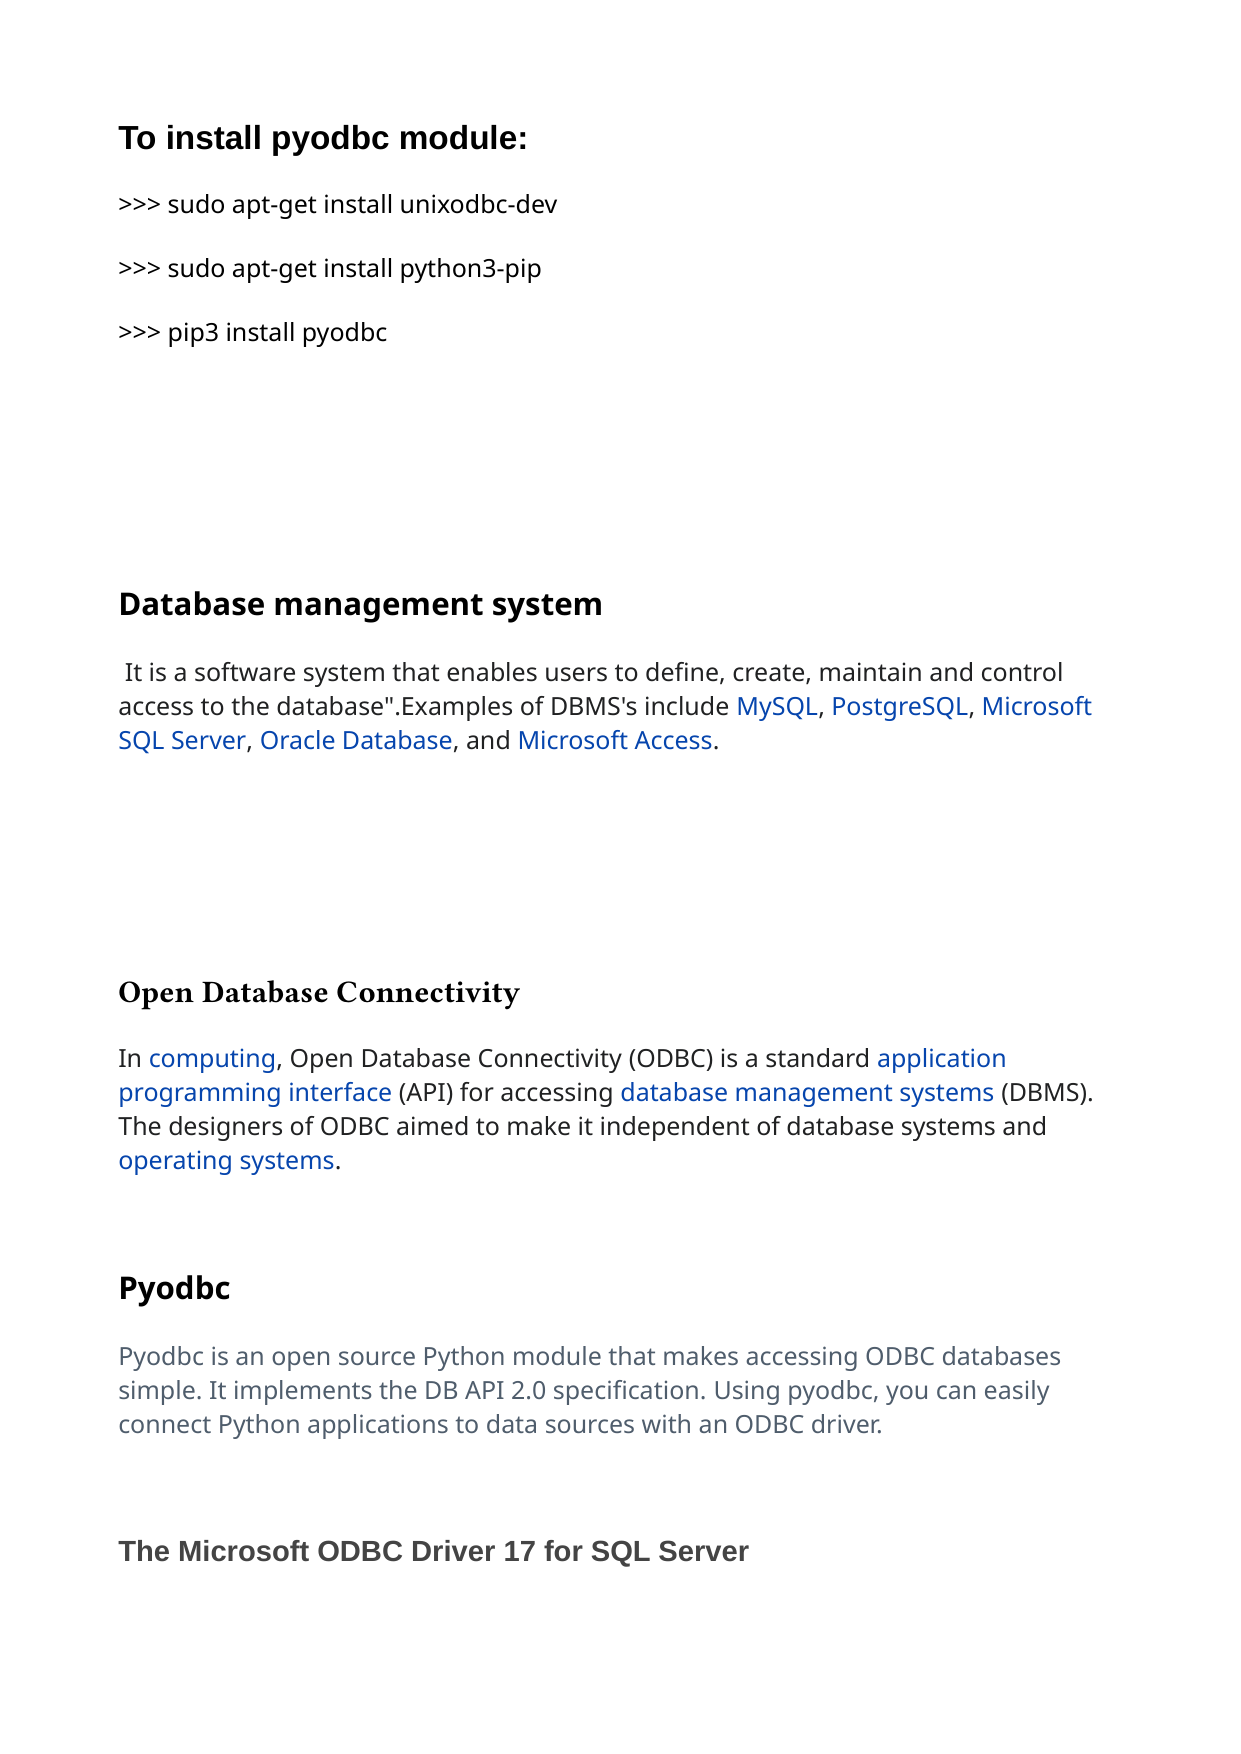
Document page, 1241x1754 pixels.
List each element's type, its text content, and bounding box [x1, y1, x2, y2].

text >>> sudo apt-get install unixodbc-dev [118, 187, 1122, 221]
text To install pyodbc module: [118, 118, 1122, 157]
subtitle Database management system [118, 582, 1122, 625]
text Pyodbc [118, 1266, 1122, 1308]
text >>> pip3 install pyodbc [118, 315, 1122, 349]
text Pyodbc is an open source Python module that makes accessing ODBC databases simple. It implements the DB API 2.0 specification. Using pyodbc, you can easily connect Python applications to data sources with an ODBC driver. [118, 1338, 1122, 1440]
text It is a software system that enables users to define, create, maintain and control access to the database".Examples of DBMS's include MySQL, PostgreSQL, Microsoft SQL Server, Oracle Database, and Microsoft Access. [118, 655, 1122, 757]
text In computing, Open Database Connectivity (ODBC) is a standard application programming interface (API) for accessing database management systems (DBMS). The designers of ODBC aimed to make it independent of database systems and operating systems. [118, 1041, 1122, 1177]
subtitle Open Database Connectivity [118, 975, 1122, 1011]
text The Microsoft ODBC Driver 17 for SQL Server [118, 1534, 1122, 1568]
text >>> sudo apt-get install python3-pip [118, 251, 1122, 285]
